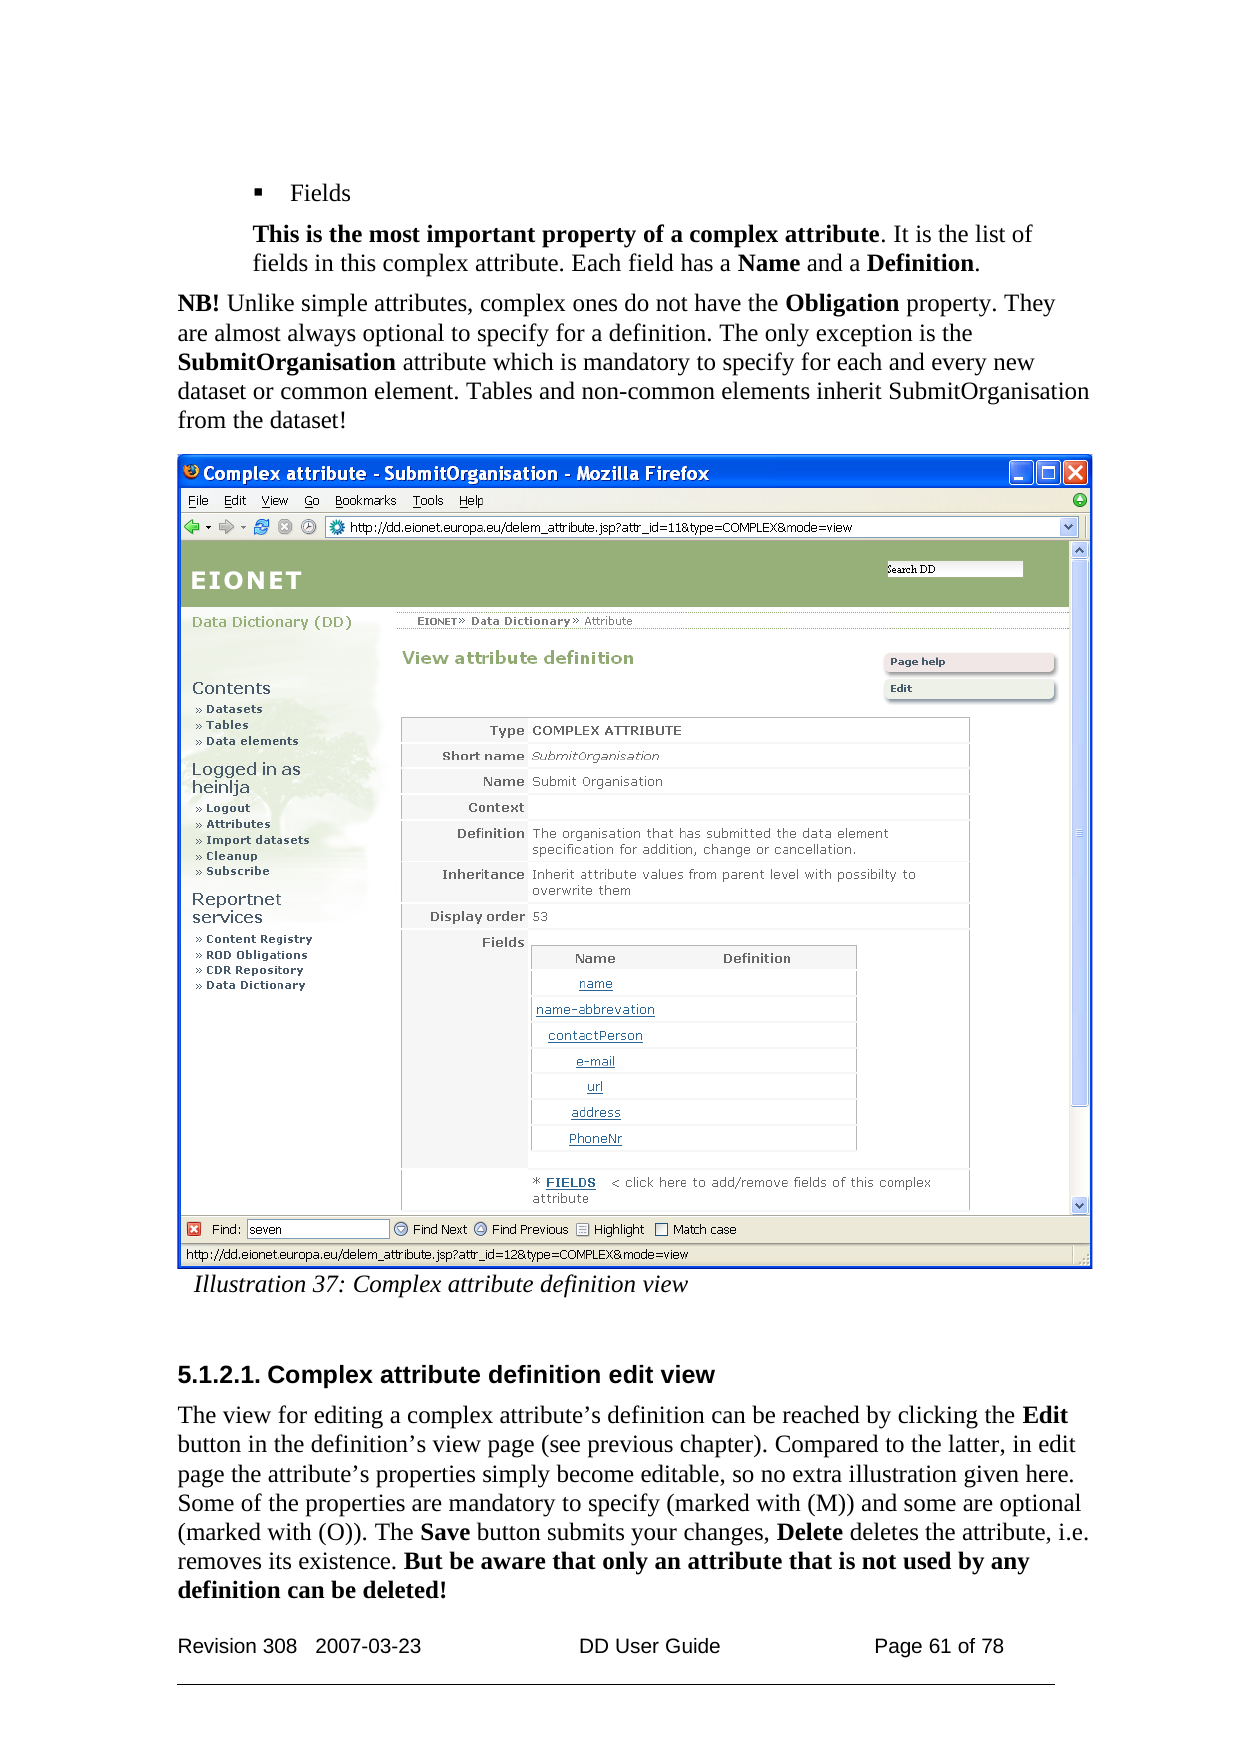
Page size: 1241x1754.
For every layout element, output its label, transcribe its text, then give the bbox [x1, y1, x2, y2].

text The view for editing a complex attribute’s definition can be reached by clicking the Edit button in the definition’s view page (see previous chapter). Compared to the latter, in edit page the attribute’s properties simply become editable, so no extra illustration given here. Some of the properties are mandatory to specify (marked with (M)) and some are optional (marked with (O)). The Save button submits your changes, Delete deletes the attribute, i.e. removes its existence. But be aware that only an attribute that is not used by any definition can be deleted! [177, 1400, 1092, 1604]
picture [177, 454, 1093, 1269]
list Fields [252, 178, 1092, 207]
text NB! Unlike simple attributes, complex ones do not have the Obligation property. They are almost always optional to specify for a definition. The only exception is the SubmitOrganisation attribute which is mandatory to specify for each and every new dataset or common element. Tables and non-common elements inherit SubmitOrganisation from the dataset! [177, 288, 1092, 434]
subtitle Complex attribute definition edit view [177, 1359, 1092, 1388]
text Illustration 37: Complex attribute definition view [194, 1269, 1076, 1298]
text This is the most important property of a complex attribute. It is the list of fields in this complex attribute. Each field has a Name and a Definition. [252, 218, 1092, 277]
